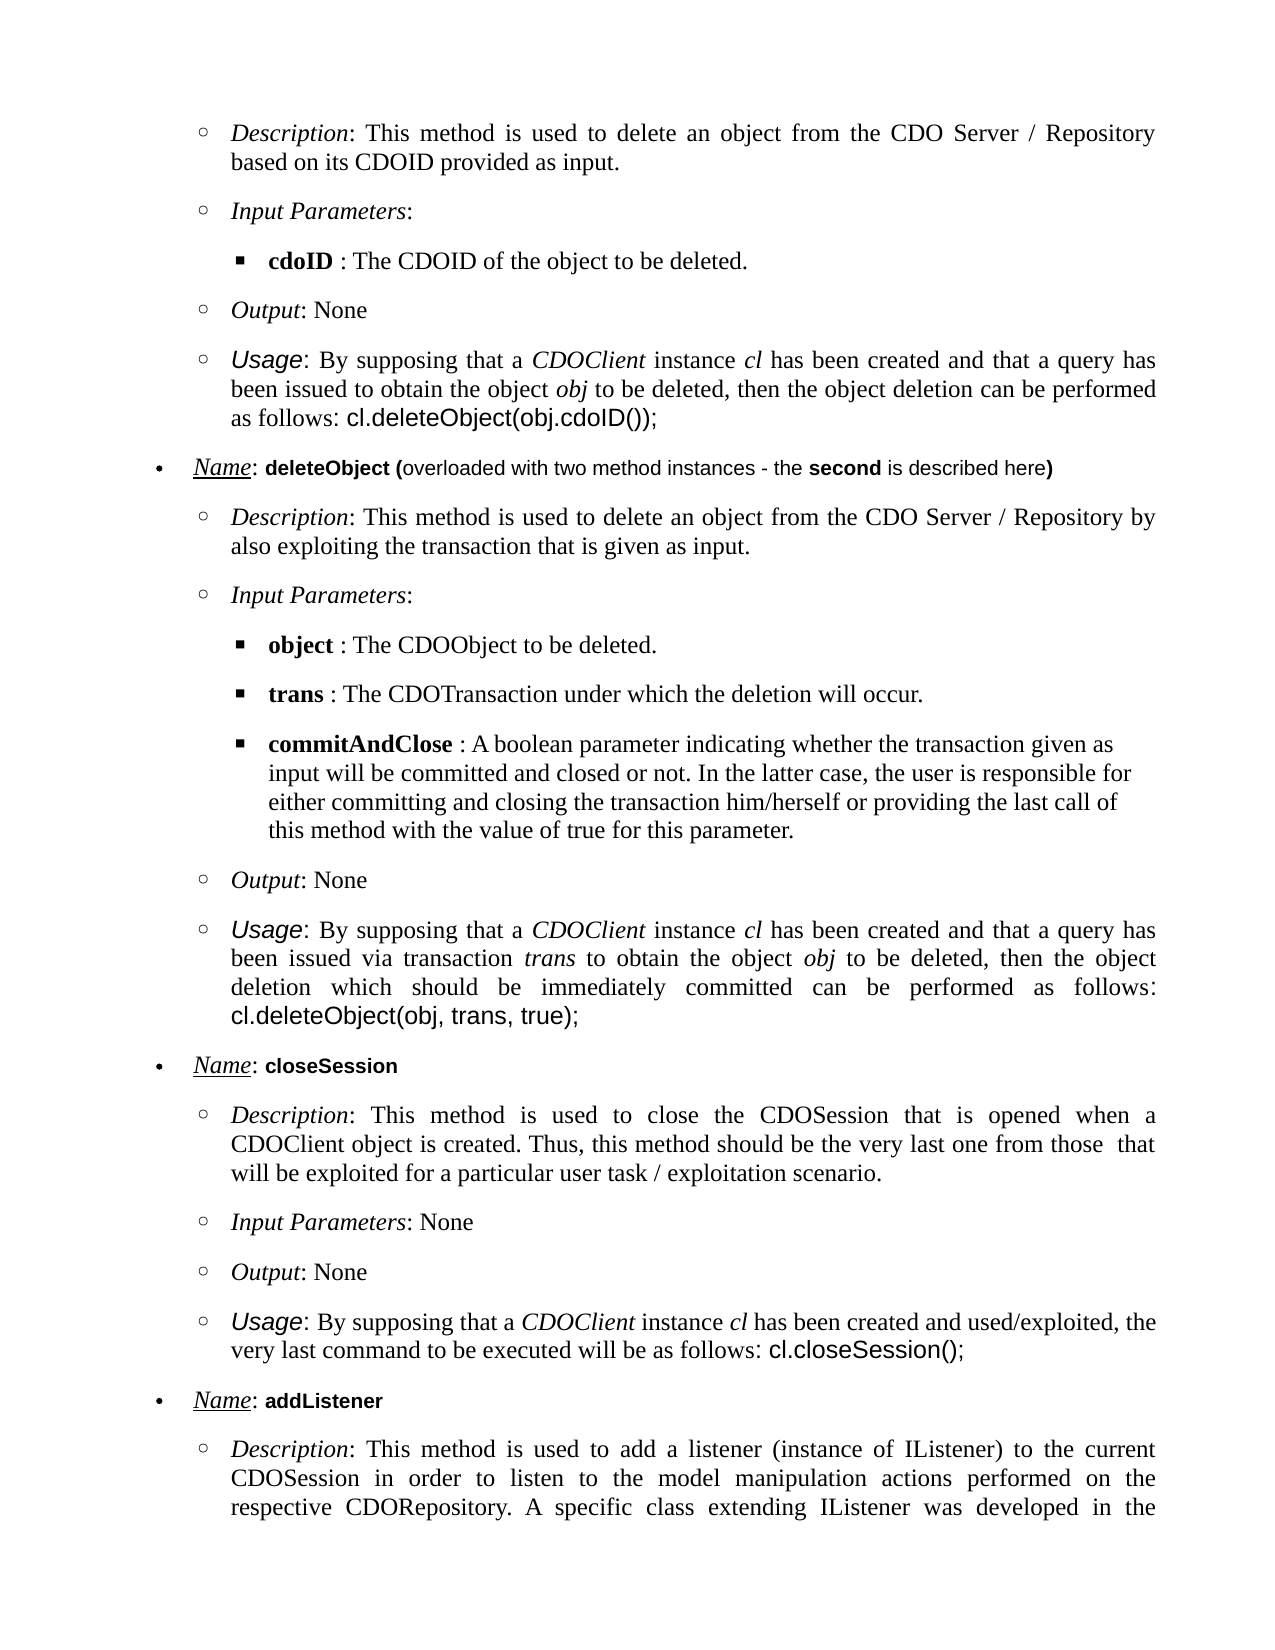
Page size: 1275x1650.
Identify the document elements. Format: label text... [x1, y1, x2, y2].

list Usage: By supposing that a CDOClient instance cl has been created and used/exploited, the very last command to be executed will be as follows: cl.closeSession(); [193, 1306, 1157, 1364]
list Output: None [193, 865, 1157, 894]
list Input Parameters: [193, 580, 1157, 609]
list Usage: By supposing that a CDOClient instance cl has been created and that a query has been issued via transaction trans to obtain the object obj to be deleted, then the object deletion which should be immediately committed can be performed as follows: cl.deleteObject(obj, trans, true); [193, 914, 1157, 1030]
list Name: deleteObject (overloaded with two method instances - the second is described here) [156, 452, 1157, 481]
list Input Parameters: None [193, 1207, 1157, 1236]
list Description: This method is used to add a listener (instance of IListener) to the current CDOSession in order to listen to the model manipulation actions performed on the respective CDORepository. A specific class extending IListener was developed in the [193, 1434, 1157, 1521]
list cdoID : The CDOID of the object to be deleted. [231, 246, 1157, 275]
list Name: closeSession [156, 1051, 1157, 1079]
list object : The CDOObject to be deleted. [231, 630, 1157, 659]
list Description: This method is used to delete an object from the CDO Server / Repository by also exploiting the transaction that is given as input. [193, 502, 1157, 559]
list Description: This method is used to delete an object from the CDO Server / Repository based on its CDOID provided as input. [193, 118, 1157, 176]
list trans : The CDOTransaction under which the deletion will occur. [231, 679, 1157, 708]
list Usage: By supposing that a CDOClient instance cl has been created and that a query has been issued to obtain the object obj to be deleted, then the object deletion can be performed as follows: cl.deleteObject(obj.cdoID()); [193, 345, 1157, 432]
list Description: This method is used to close the CDOSession that is opened when a CDOClient object is created. Thus, this method should be the very last one from those that will be exploited for a particular user task / exploitation scenario. [193, 1100, 1157, 1186]
list Input Parameters: [193, 196, 1157, 225]
list Output: None [193, 296, 1157, 324]
list Output: None [193, 1257, 1157, 1286]
list commitAndClose : A boolean parameter indicating whether the transaction given as input will be committed and closed or not. In the latter case, the user is responsible for either committing and closing the transaction him/herself or providing the last call of this method with the value of true for this parameter. [231, 729, 1157, 844]
list Name: addListener [156, 1385, 1157, 1414]
